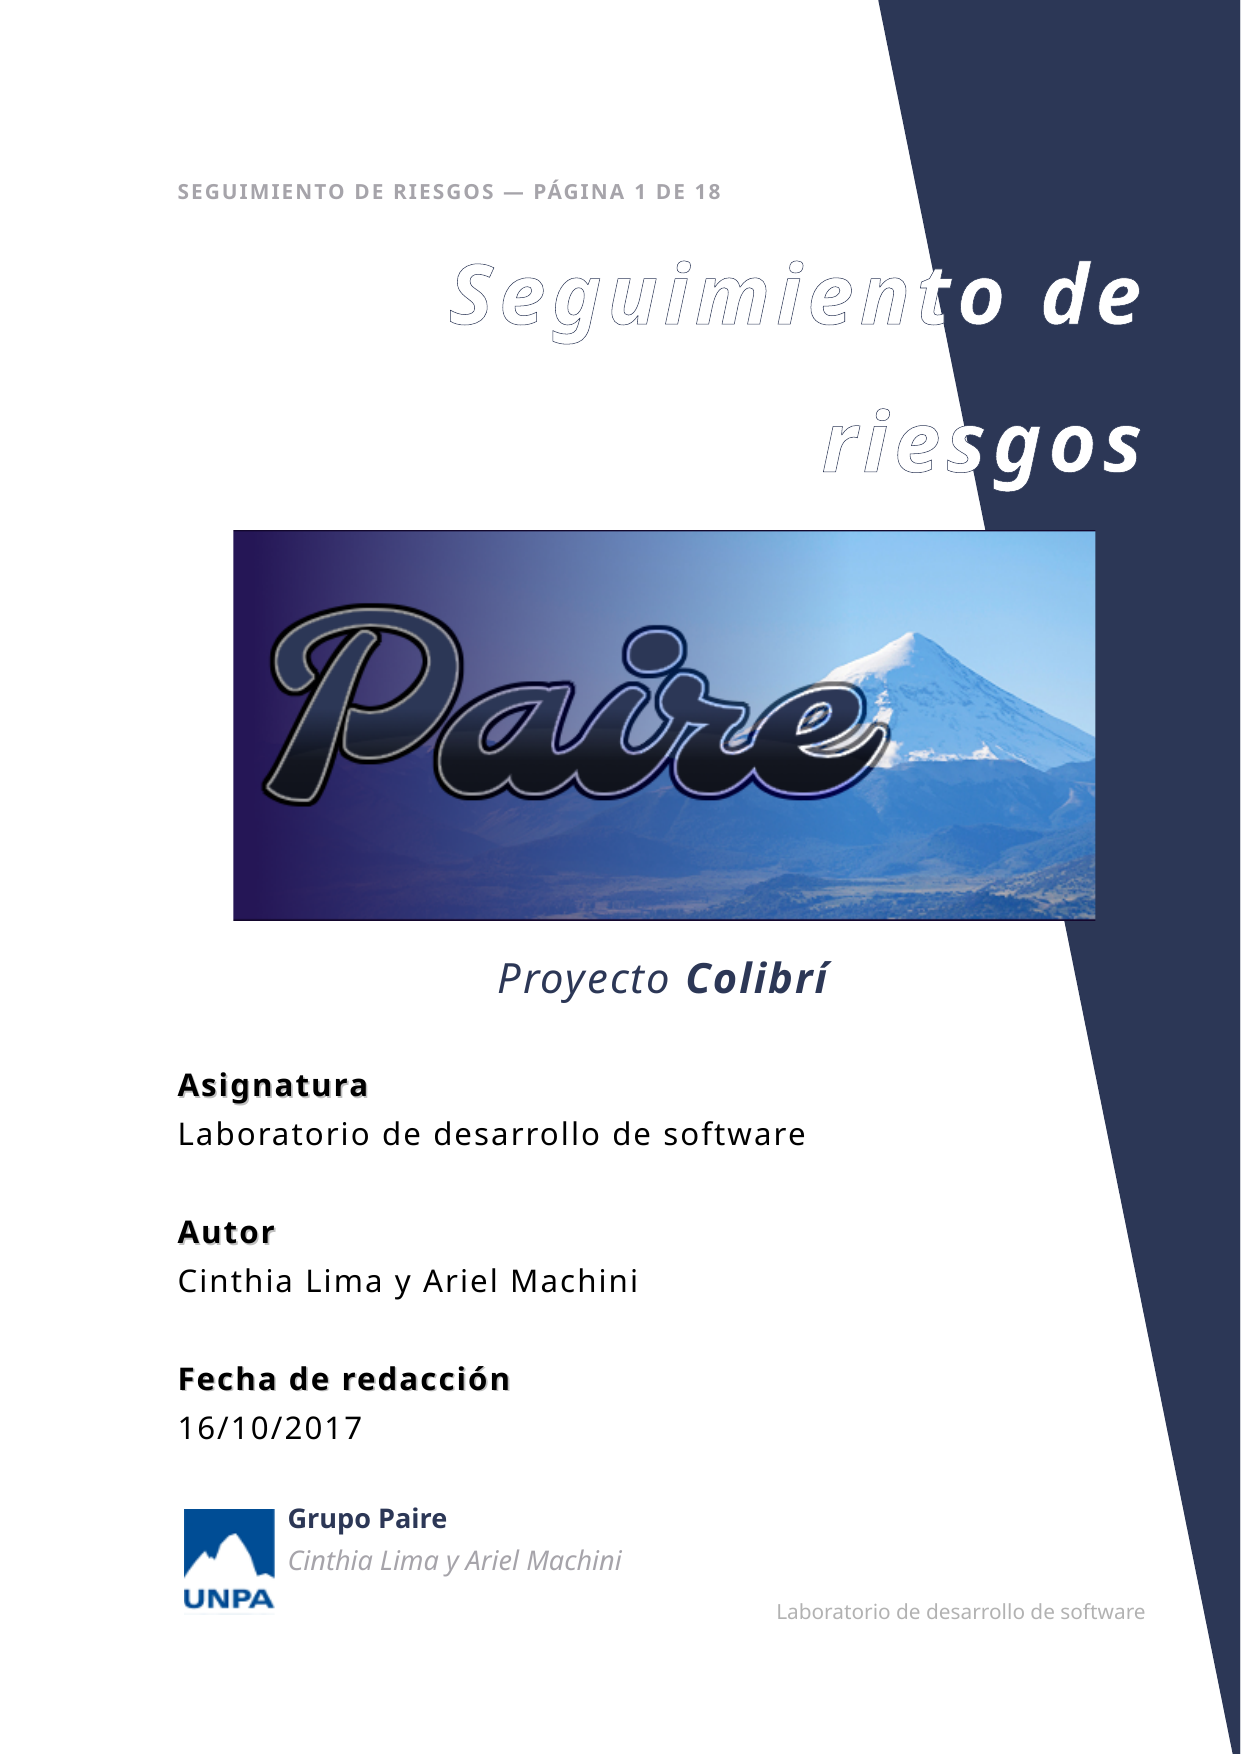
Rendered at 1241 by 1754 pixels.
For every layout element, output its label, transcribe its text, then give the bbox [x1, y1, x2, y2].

text Autor [177, 1210, 1131, 1252]
text Laboratorio de desarrollo de software [177, 1112, 1111, 1154]
text Proyecto Colibrí [177, 949, 1081, 1006]
text Fecha de redacción [177, 1357, 1152, 1399]
text Cinthia Lima y Ariel Machini [177, 1259, 1140, 1301]
text Seguimiento de riesgos [177, 235, 978, 496]
text 16/10/2017 [177, 1406, 1152, 1448]
picture [184, 1509, 275, 1615]
text Asignatura [177, 1063, 1101, 1106]
picture [233, 530, 1096, 921]
